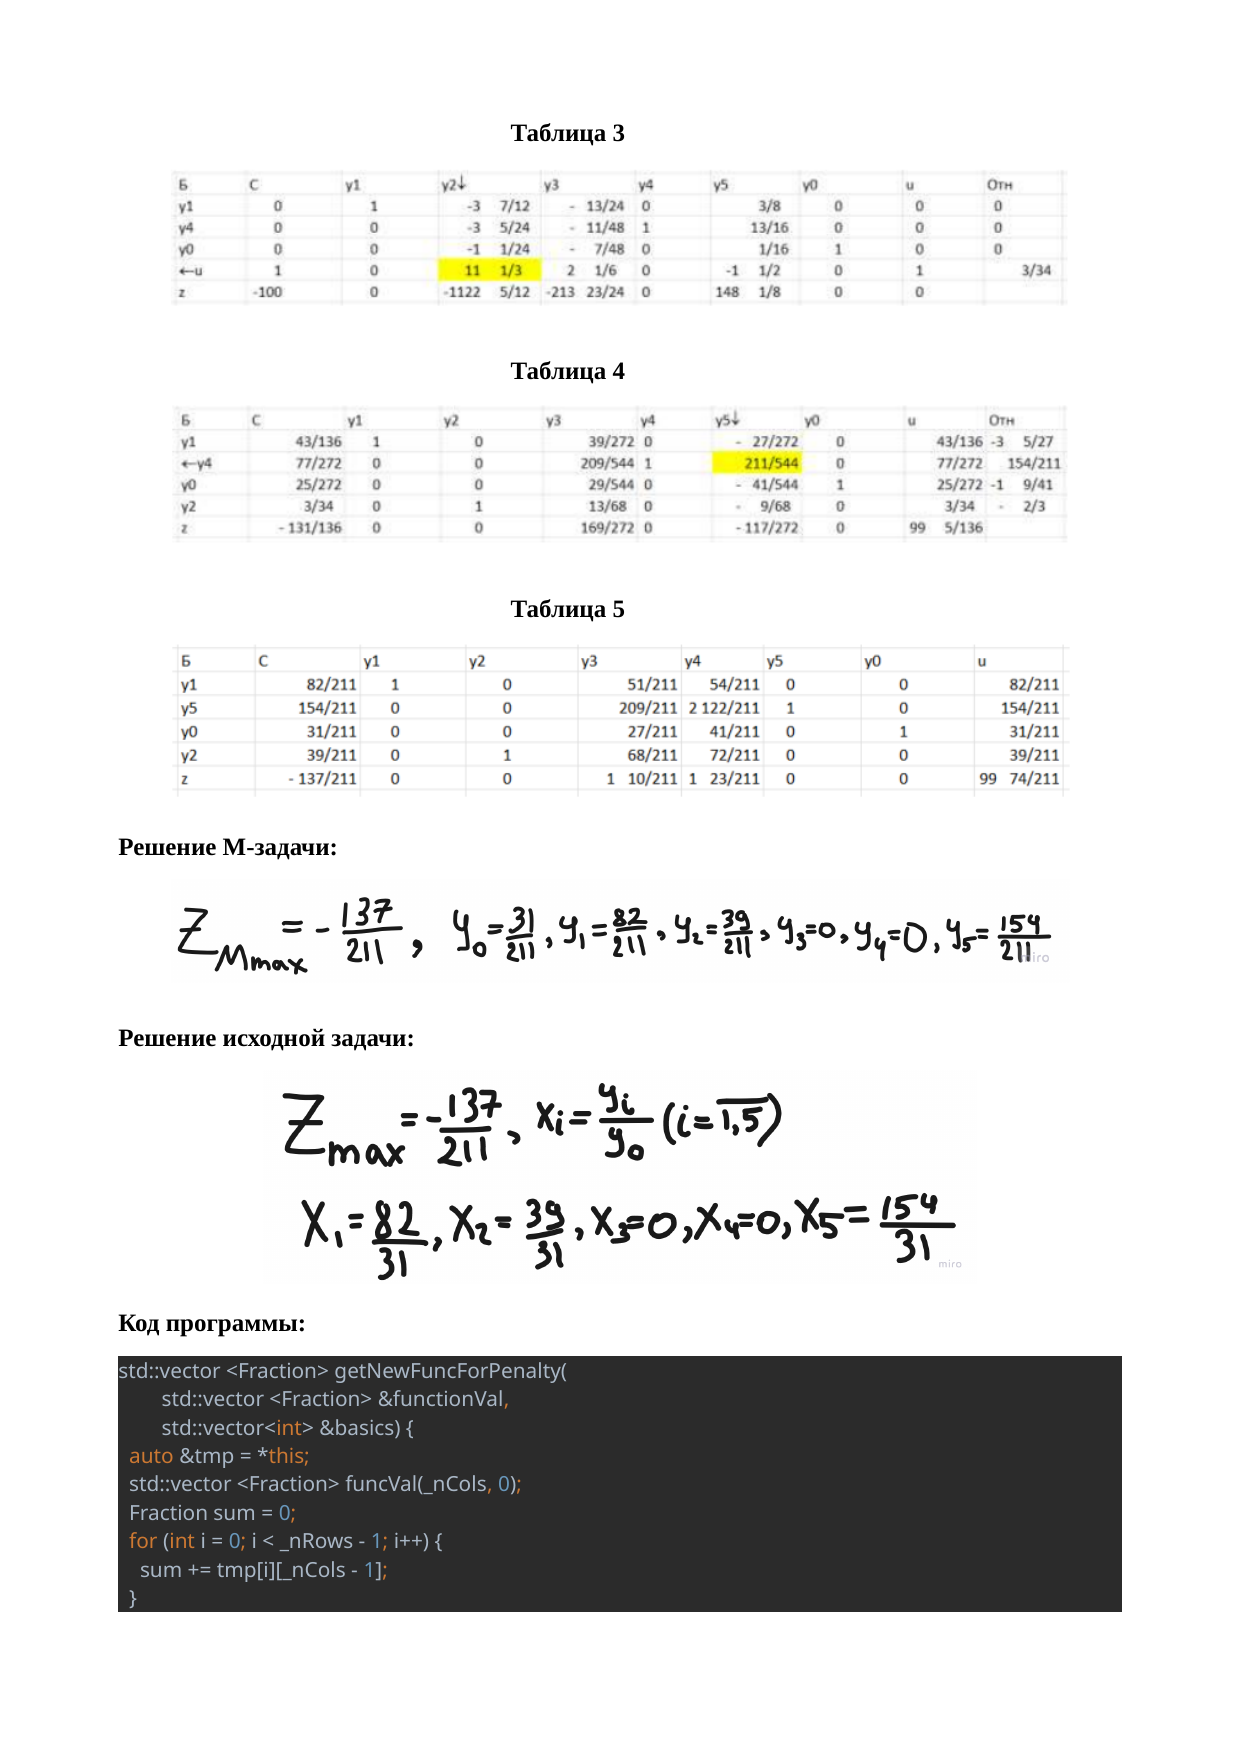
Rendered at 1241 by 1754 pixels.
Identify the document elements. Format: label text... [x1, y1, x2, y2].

picture [170, 879, 1070, 983]
text Таблица 4 [118, 356, 1017, 385]
picture [263, 1070, 978, 1284]
text std::vector <Fraction> getNewFuncForPenalty( std::vector <Fraction> &functionVal, std::vector<int> &basics) { auto &tmp = *this; std::vector <Fraction> funcVal(_nCols, 0); Fraction sum = 0; for (int i = 0; i < _nRows - 1; i++) { sum += tmp[i][_nCols - 1]; } [118, 1356, 1122, 1612]
text Таблица 3 [118, 118, 1017, 147]
picture [170, 641, 1070, 803]
text Решение M-задачи: [118, 832, 1017, 861]
text Таблица 5 [118, 594, 1017, 623]
picture [170, 403, 1070, 545]
text Код программы: [118, 1308, 1017, 1337]
text Решение исходной задачи: [118, 1023, 1017, 1051]
picture [170, 165, 1070, 317]
